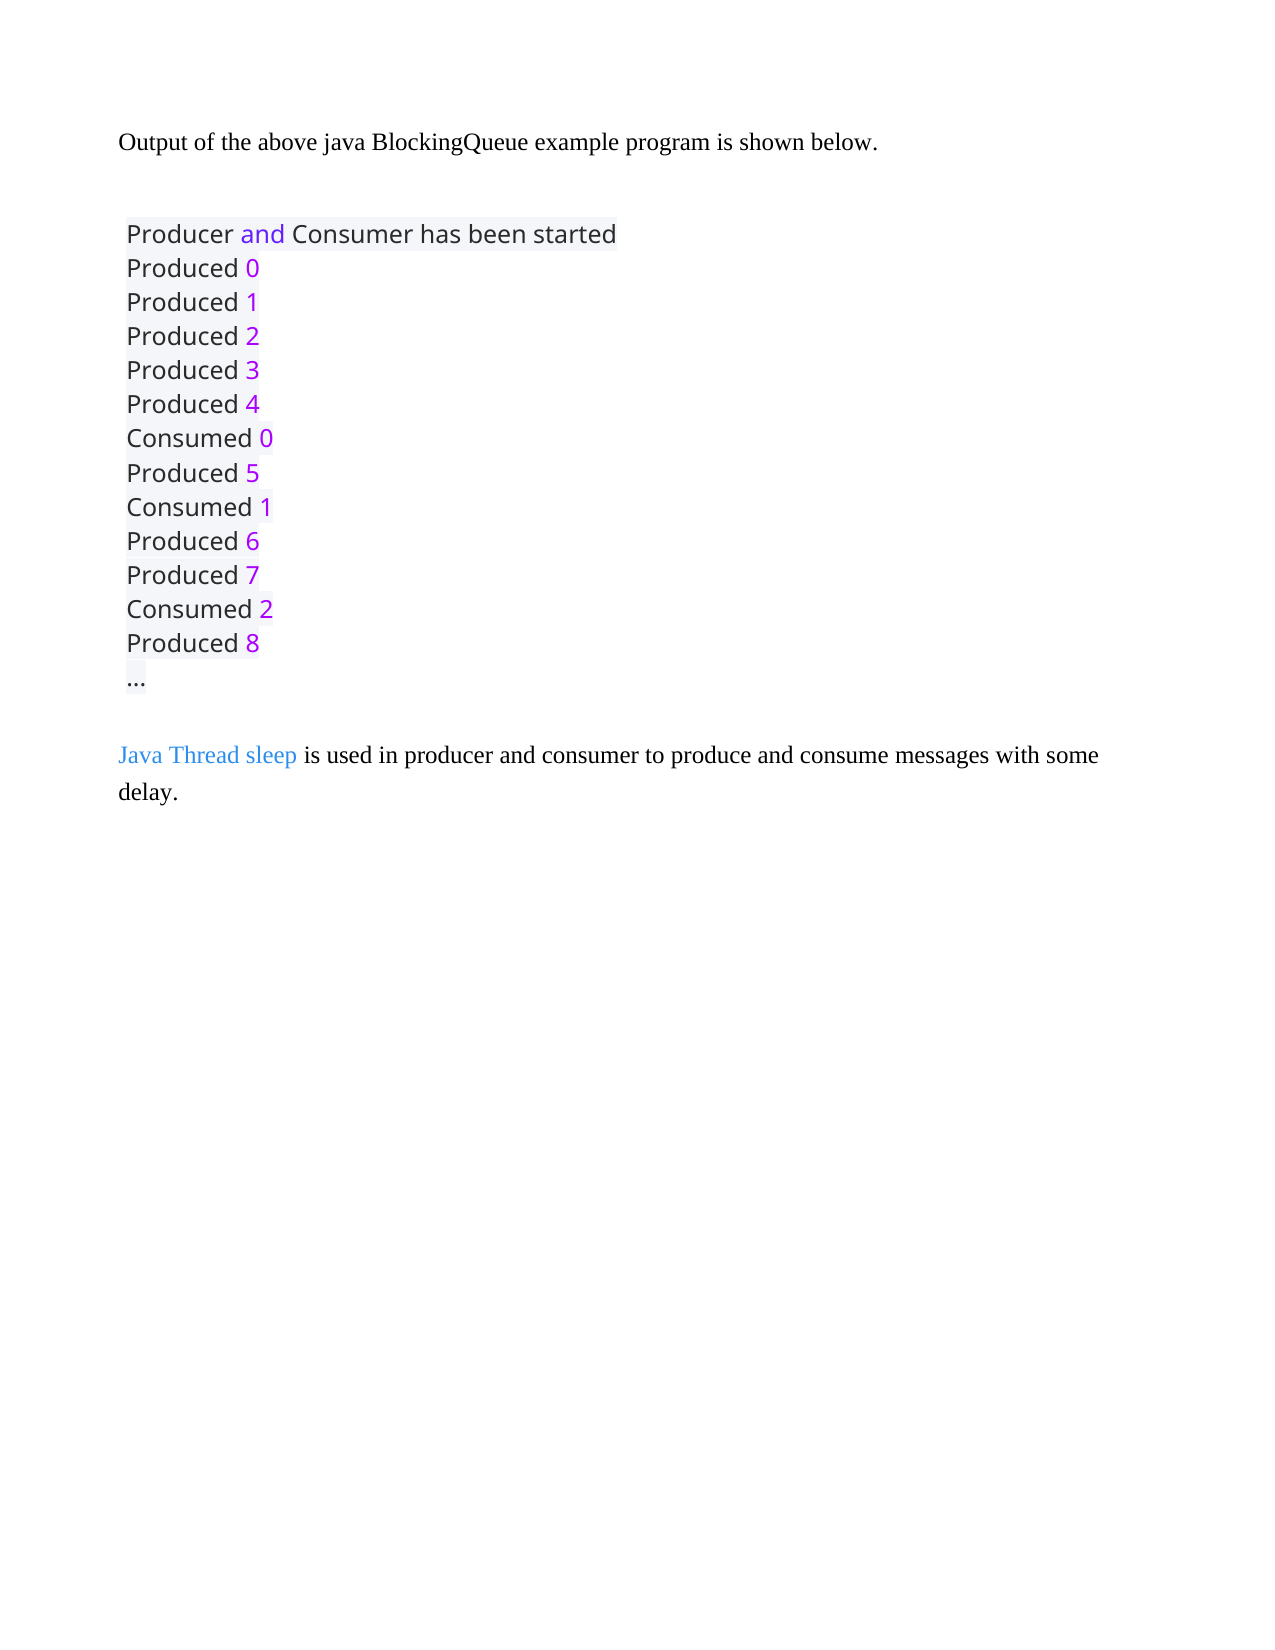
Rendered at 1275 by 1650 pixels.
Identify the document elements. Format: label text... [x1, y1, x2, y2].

text Produced 0 [126, 251, 1149, 285]
text Produced 7 [126, 557, 1149, 591]
text Produced 3 [126, 353, 1149, 387]
text Produced 1 [126, 285, 1149, 319]
text Producer and Consumer has been started [126, 217, 1149, 251]
text Produced 4 [126, 387, 1149, 421]
text Produced 5 [126, 455, 1149, 489]
text Output of the above java BlockingQueue example program is shown below. [118, 118, 1157, 156]
text Produced 8 [126, 626, 1149, 659]
text ... [126, 659, 1149, 694]
text Produced 2 [126, 319, 1149, 353]
text Produced 6 [126, 523, 1149, 557]
text Java Thread sleep is used in producer and consumer to produce and consume messages with some delay. [118, 731, 1157, 806]
text Consumed 1 [126, 489, 1149, 523]
text Consumed 2 [126, 591, 1149, 626]
text Consumed 0 [126, 421, 1149, 455]
